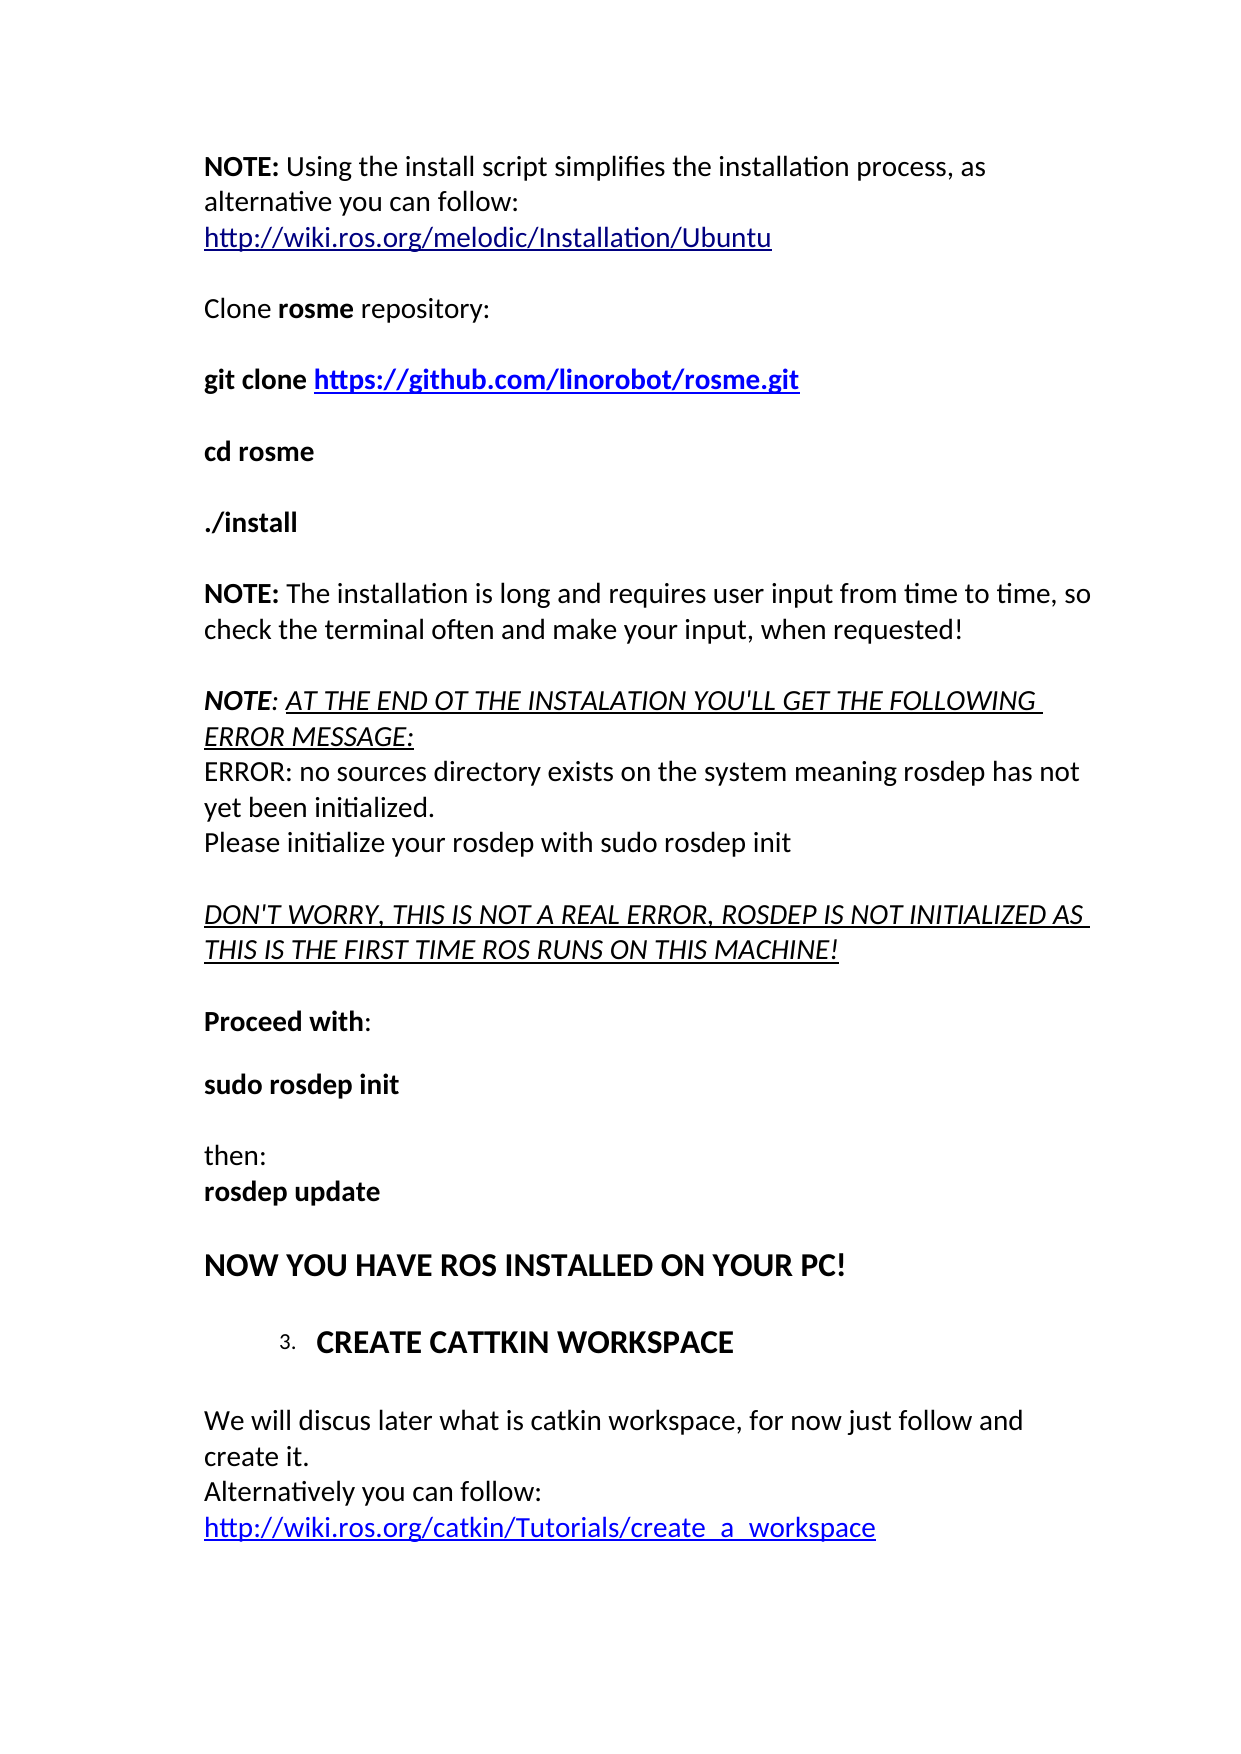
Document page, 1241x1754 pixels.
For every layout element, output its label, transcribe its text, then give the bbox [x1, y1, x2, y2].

text Clone rosme repository: [204, 290, 1093, 326]
text then: [204, 1137, 1093, 1173]
text NOTE: AT THE END OT THE INSTALATION YOU'LL GET THE FOLLOWING ERROR MESSAGE: [204, 682, 1093, 753]
text git clone https://github.com/linorobot/rosme.git [204, 361, 1093, 397]
text rosdep update [204, 1173, 1093, 1209]
text http://wiki.ros.org/melodic/Installation/Ubuntu [204, 219, 1093, 254]
text DON'T WORRY, THIS IS NOT A REAL ERROR, ROSDEP IS NOT INITIALIZED AS THIS IS THE FIRST TIME ROS RUNS ON THIS MACHINE! [204, 896, 1093, 967]
text NOTE: The installation is long and requires user input from time to time, so check the terminal often and make your input, when requested! [204, 575, 1093, 646]
text Please initialize your rosdep with sudo rosdep init [204, 824, 1093, 860]
text cd rosme [204, 433, 1093, 468]
text Alternatively you can follow: http://wiki.ros.org/catkin/Tutorials/create_a_workspace [204, 1473, 1093, 1545]
list CREATE CATTKIN WORKSPACE [279, 1321, 1093, 1361]
text Proceed with: [204, 1003, 1093, 1038]
text ./install [204, 504, 1093, 539]
text NOTE: Using the install script simplifies the installation process, as alternative you can follow: [204, 148, 1093, 219]
text NOW YOU HAVE ROS INSTALLED ON YOUR PC! [204, 1244, 1093, 1285]
text We will discus later what is catkin workspace, for now just follow and create it. [204, 1402, 1093, 1473]
text sudo rosdep init [204, 1066, 1093, 1102]
text ERROR: no sources directory exists on the system meaning rosdep has not yet been initialized. [204, 753, 1093, 824]
